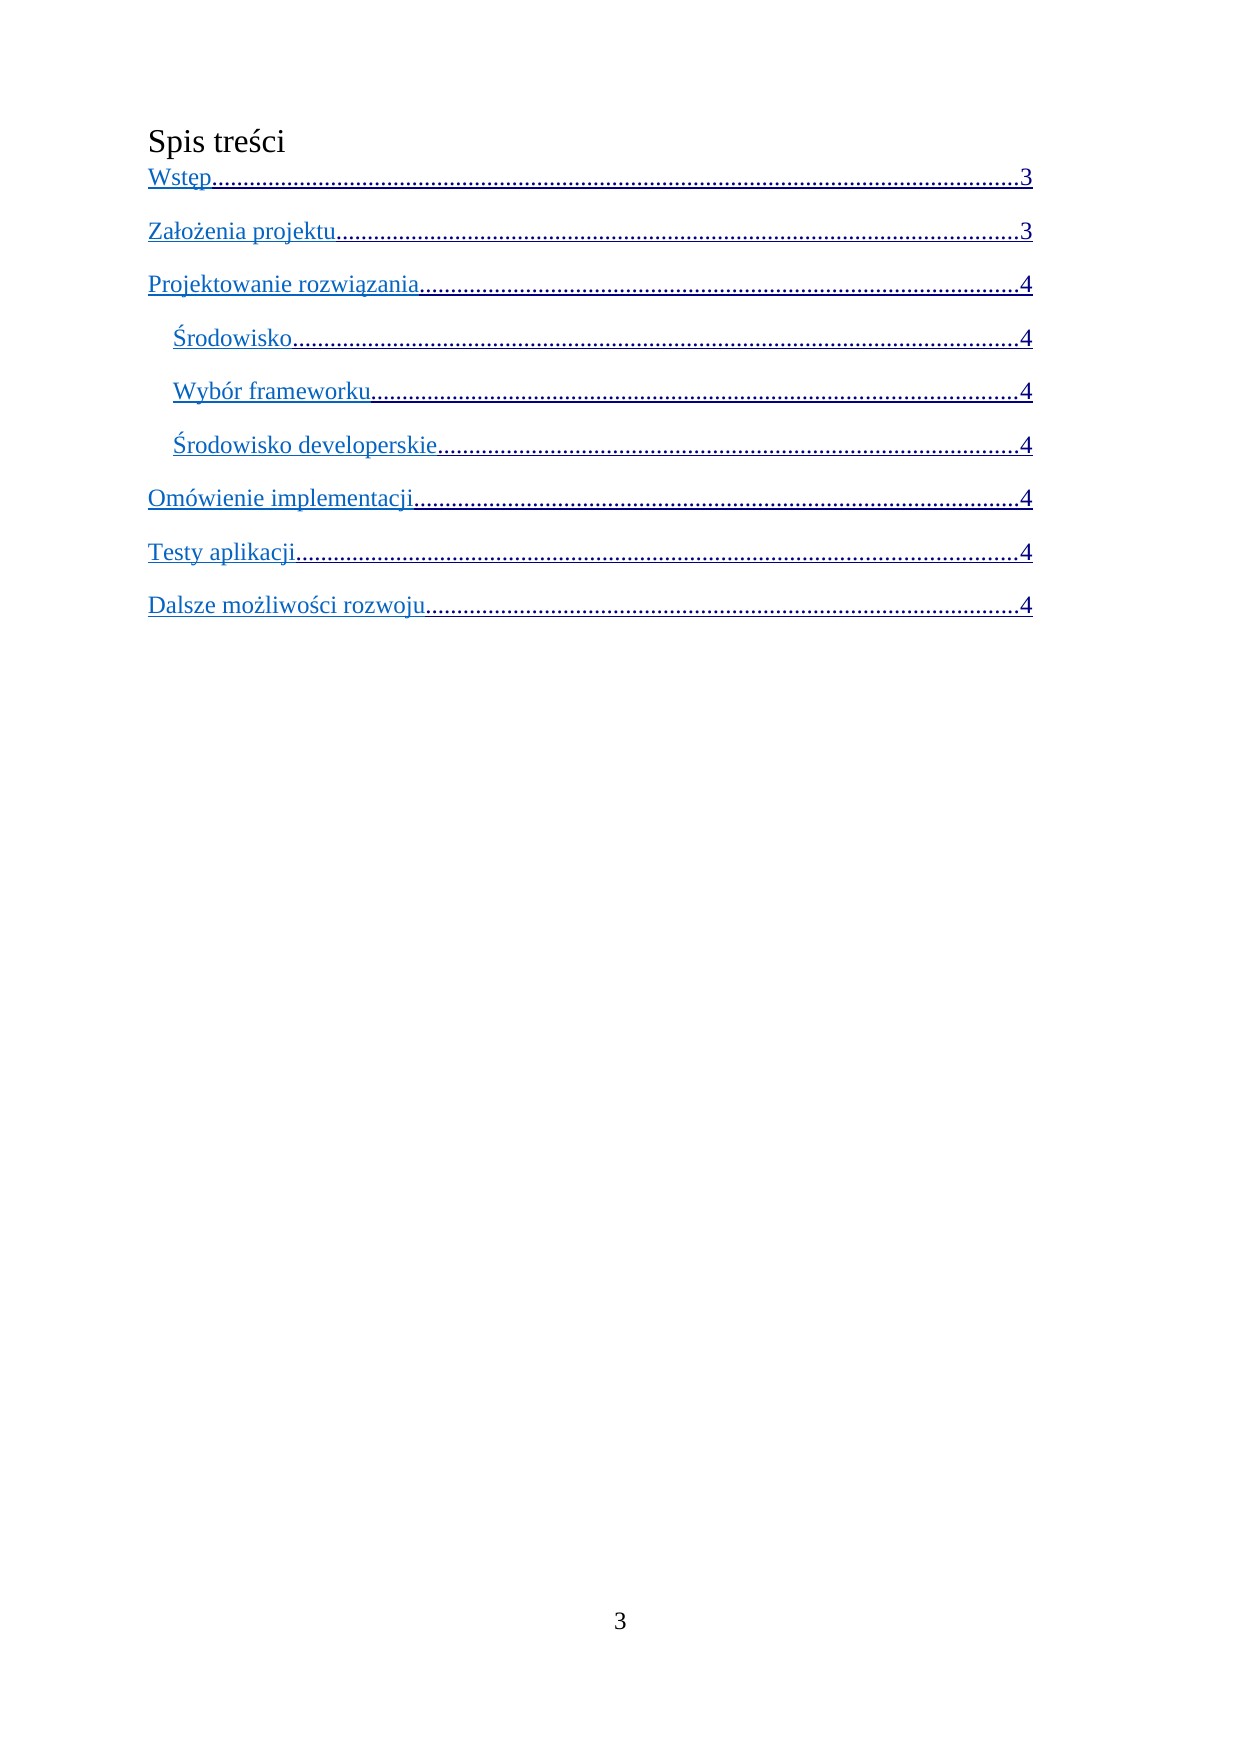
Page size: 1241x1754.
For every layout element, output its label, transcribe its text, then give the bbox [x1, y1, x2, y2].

text Środowisko developerskie 4 [173, 430, 1092, 459]
text Środowisko 4 [173, 323, 1092, 352]
text Dalsze możliwości rozwoju 4 [148, 591, 1092, 619]
text Spis treści [148, 121, 1092, 159]
text Testy aplikacji 4 [148, 537, 1092, 566]
text Projektowanie rozwiązania 4 [148, 269, 1092, 298]
text Omówienie implementacji 4 [148, 483, 1092, 512]
text Wstęp 3 [148, 162, 1092, 191]
text Założenia projektu 3 [148, 216, 1092, 244]
text Wybór frameworku 4 [173, 376, 1092, 405]
